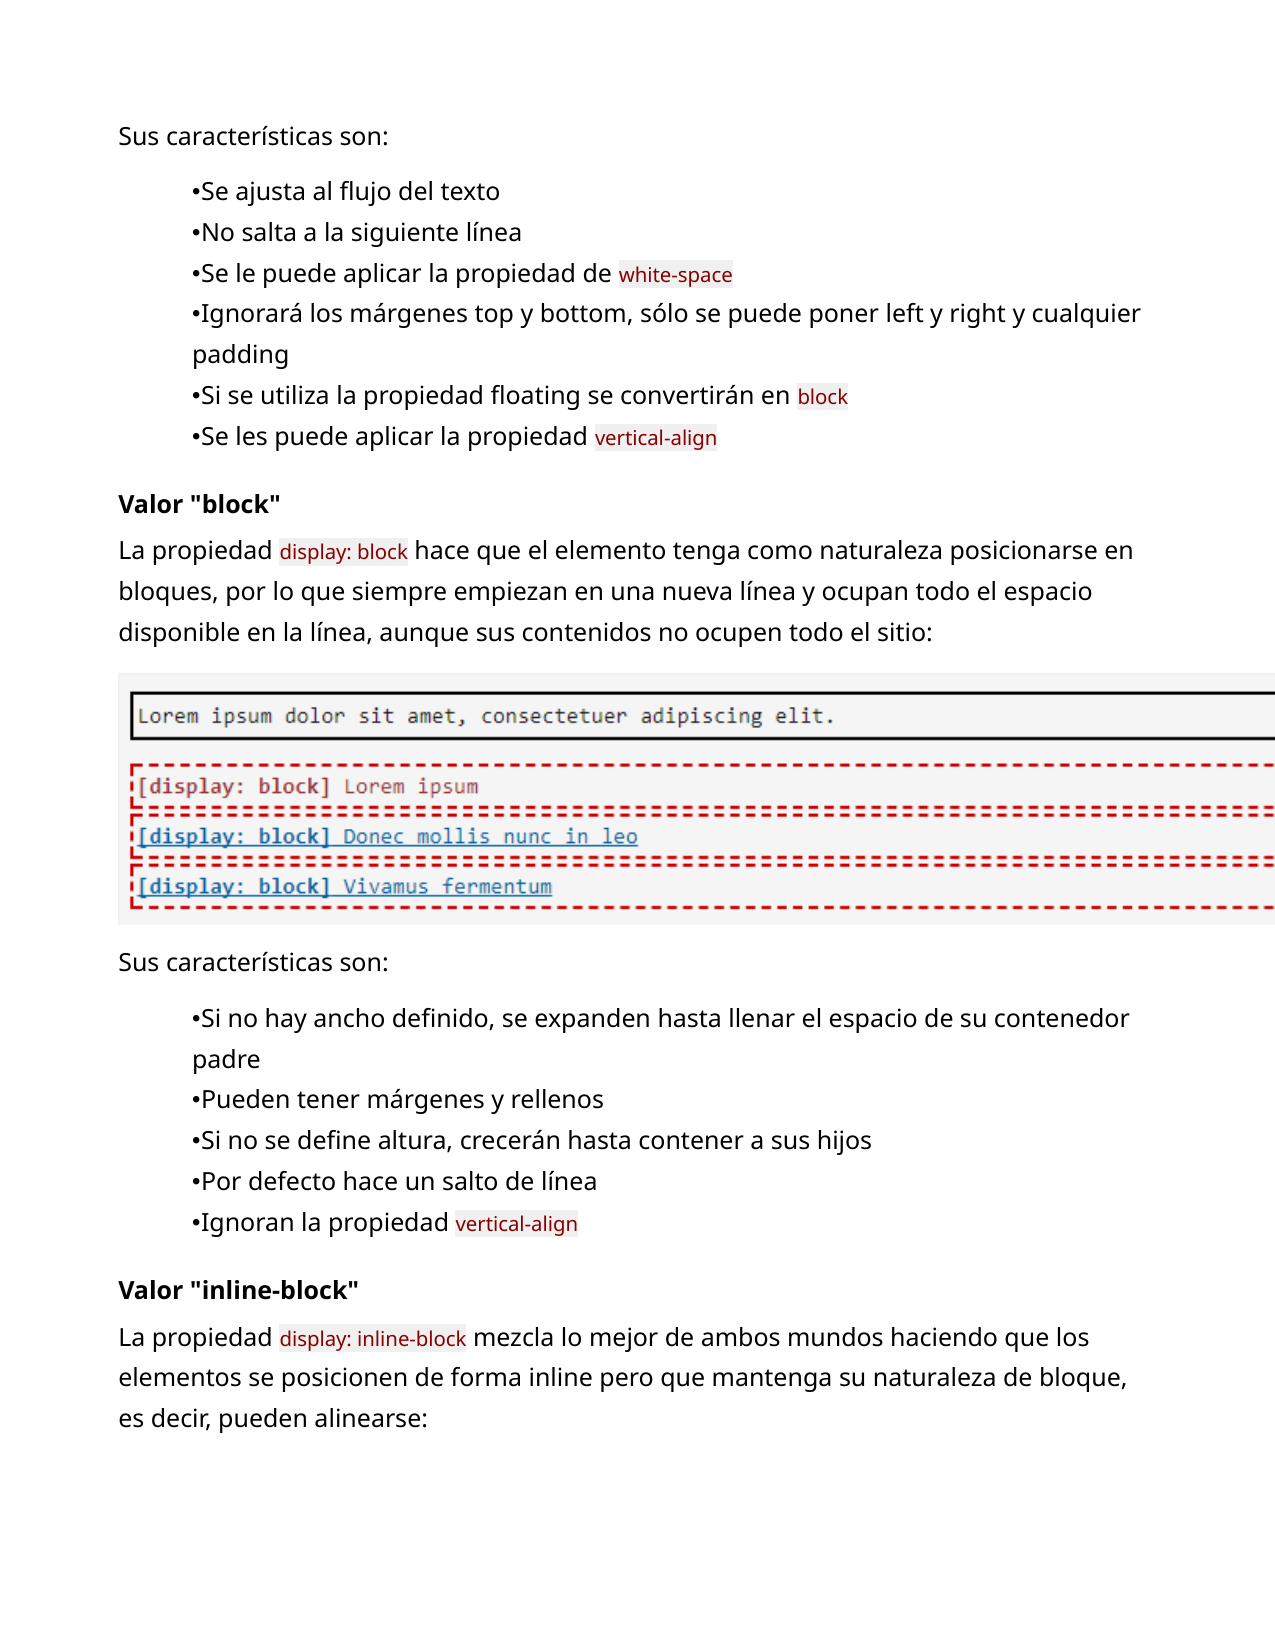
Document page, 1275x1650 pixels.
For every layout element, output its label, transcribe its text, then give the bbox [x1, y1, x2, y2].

subtitle Valor "inline-block" [118, 1273, 1157, 1307]
list Si se utiliza la propiedad floating se convertirán en block [118, 378, 1157, 412]
list Se ajusta al flujo del texto [118, 173, 1157, 208]
list Pueden tener márgenes y rellenos [118, 1082, 1157, 1116]
list Si no hay ancho definido, se expanden hasta llenar el espacio de su contenedor padre [118, 1001, 1157, 1075]
list Por defecto hace un salto de línea [118, 1164, 1157, 1198]
list Ignorará los márgenes top y bottom, sólo se puede poner left y right y cualquier padding [118, 296, 1157, 371]
list Ignoran la propiedad vertical-align [118, 1205, 1157, 1239]
text La propiedad display: block hace que el elemento tenga como naturaleza posicionarse en bloques, por lo que siempre empiezan en una nueva línea y ocupan todo el espacio disponible en la línea, aunque sus contenidos no ocupen todo el sitio: [118, 533, 1157, 649]
subtitle Valor "block" [118, 486, 1157, 521]
picture [118, 670, 1275, 925]
text Sus características son: [118, 945, 1157, 979]
list Se le puede aplicar la propiedad de white-space [118, 255, 1157, 289]
text Sus características son: [118, 118, 1157, 152]
text La propiedad display: inline-block mezcla lo mejor de ambos mundos haciendo que los elementos se posicionen de forma inline pero que mantenga su naturaleza de bloque, es decir, pueden alinearse: [118, 1319, 1157, 1435]
list Si no se define altura, crecerán hasta contener a sus hijos [118, 1123, 1157, 1157]
list No salta a la siguiente línea [118, 214, 1157, 248]
list Se les puede aplicar la propiedad vertical-align [118, 418, 1157, 453]
